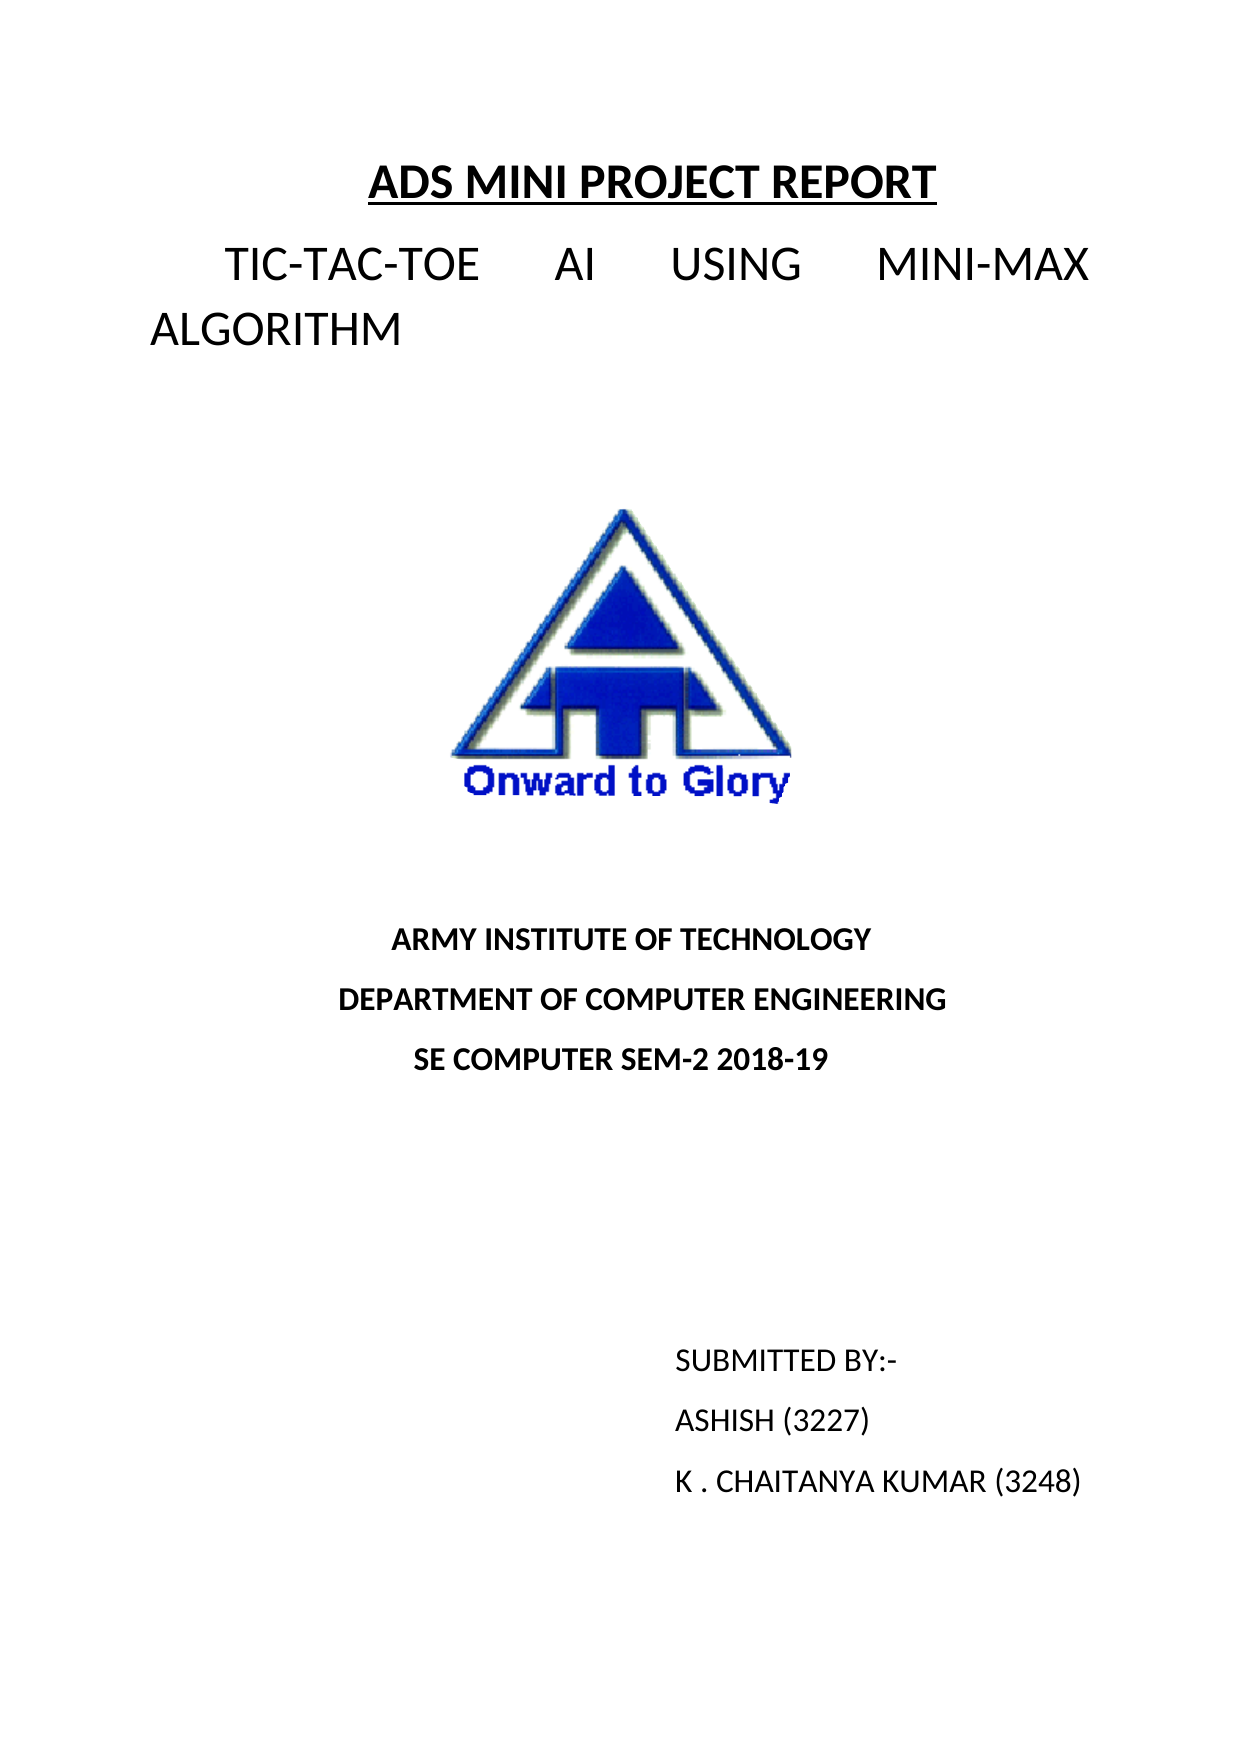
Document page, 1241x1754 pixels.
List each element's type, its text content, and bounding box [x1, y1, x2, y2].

text ASHISH (3227) [150, 1399, 1090, 1440]
text SUBMITTED BY:- [150, 1339, 1090, 1380]
text TIC-TAC-TOE AI USING MINI-MAX ALGORITHM [150, 232, 1090, 358]
text ARMY INSTITUTE OF TECHNOLOGY [150, 918, 1090, 958]
text ADS MINI PROJECT REPORT [225, 150, 1090, 211]
text K . CHAITANYA KUMAR (3248) [150, 1459, 1090, 1500]
text DEPARTMENT OF COMPUTER ENGINEERING [150, 978, 1090, 1019]
text SE COMPUTER SEM-2 2018-19 [150, 1038, 1090, 1079]
